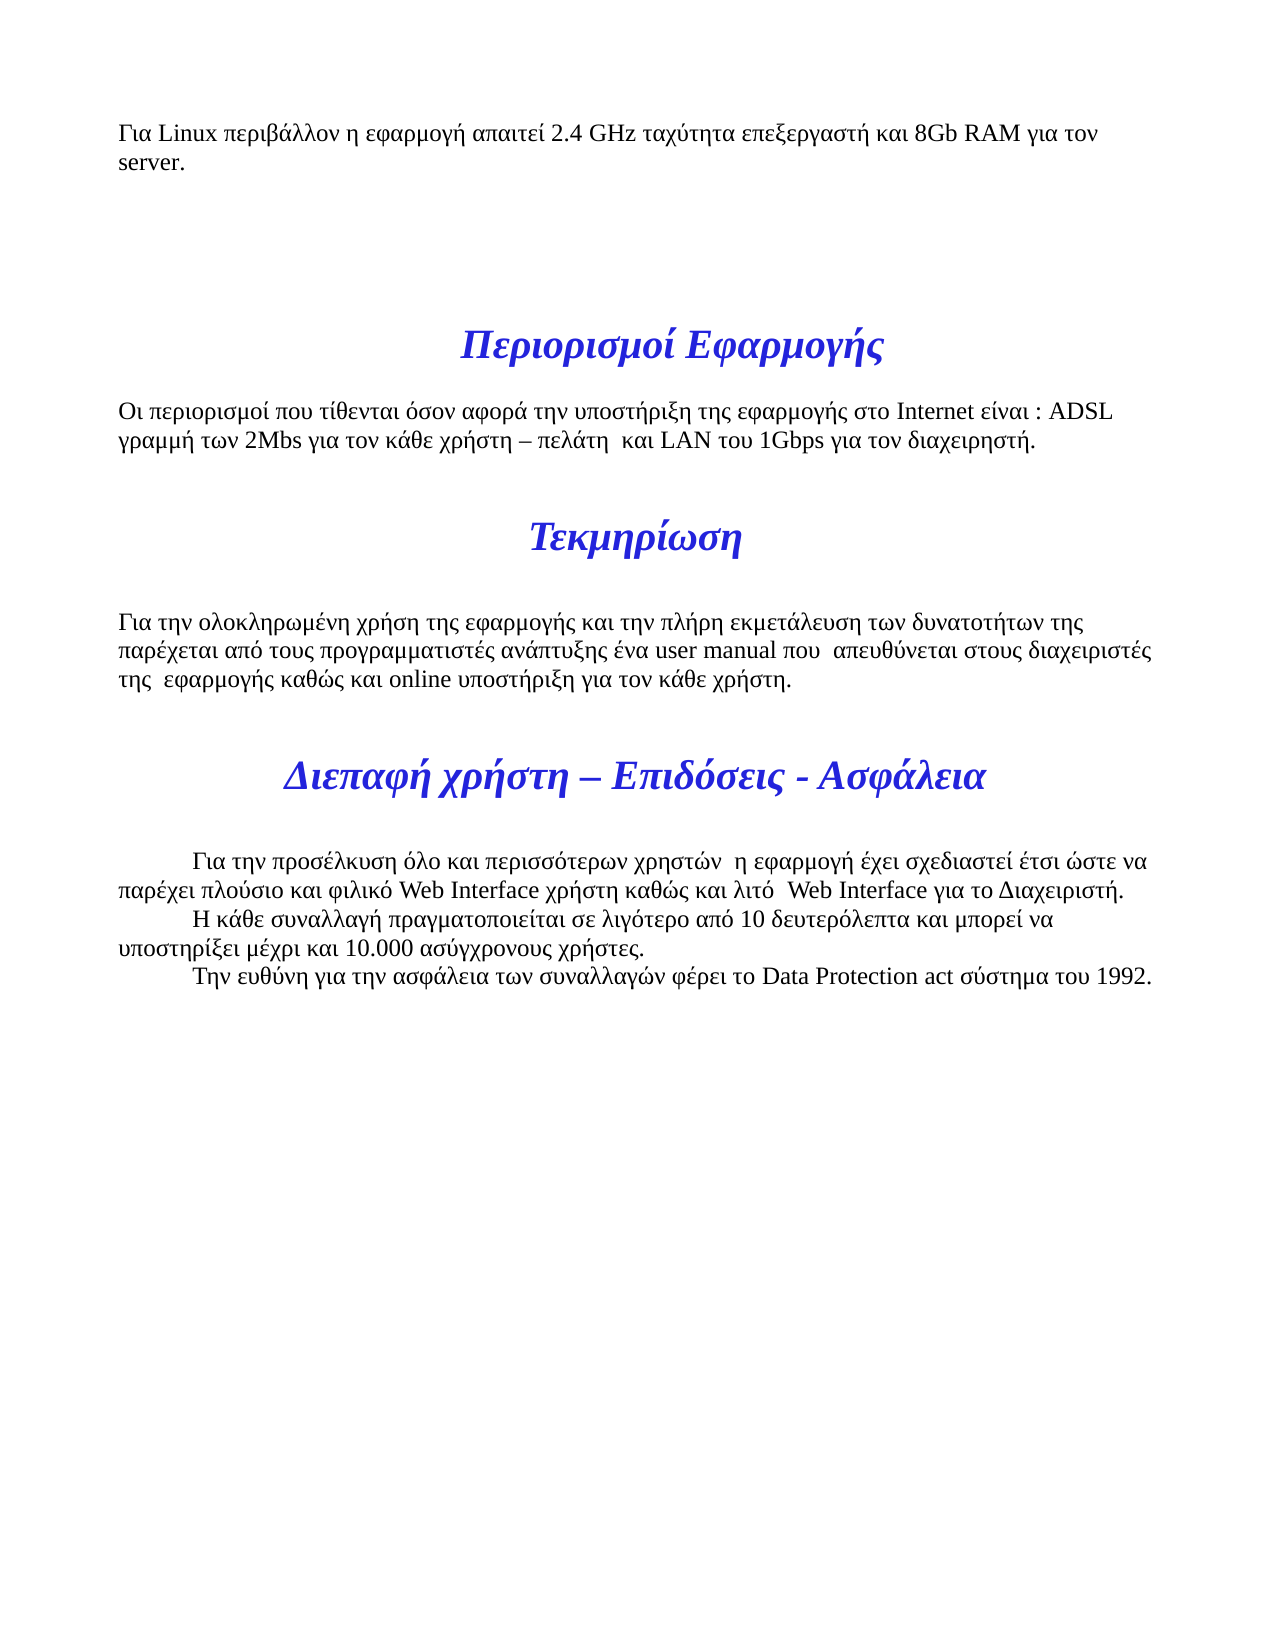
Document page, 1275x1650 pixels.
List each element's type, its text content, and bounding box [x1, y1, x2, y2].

text Για την ολοκληρωμένη χρήση της εφαρμογής και την πλήρη εκμετάλευση των δυνατοτήτων της παρέχεται από τους προγραμματιστές ανάπτυξης ένα user manual που απευθύνεται στους διαχειριστές της εφαρμογής καθώς και online υποστήριξη για τον κάθε χρήστη. [118, 607, 1157, 693]
text Περιορισμοί Εφαρμογής [118, 319, 1157, 367]
text Διεπαφή χρήστη – Επιδόσεις - Ασφάλεια [118, 751, 1157, 798]
text Για την προσέλκυση όλο και περισσότερων χρηστών η εφαρμογή έχει σχεδιαστεί έτσι ώστε να παρέχει πλούσιο και φιλικό Web Interface χρήστη καθώς και λιτό Web Interface για το Διαχειριστή. [118, 846, 1157, 904]
text Τεκμηρίωση [118, 511, 1157, 559]
text Οι περιορισμοί που τίθενται όσον αφορά την υποστήριξη της εφαρμογής στο Internet είναι : ADSL γραμμή των 2Mbs για τον κάθε χρήστη – πελάτη και LAN του 1Gbps για τον διαχειρηστή. [118, 396, 1157, 453]
text Την ευθύνη για την ασφάλεια των συναλλαγών φέρει το Data Protection act σύστημα του 1992. [118, 961, 1157, 990]
text Η κάθε συναλλαγή πραγματοποιείται σε λιγότερο από 10 δευτερόλεπτα και μπορεί να υποστηρίξει μέχρι και 10.000 ασύγχρονους χρήστες. [118, 904, 1157, 961]
text Για Linux περιβάλλον η εφαρμογή απαιτεί 2.4 GHz ταχύτητα επεξεργαστή και 8Gb RAM για τον server. [118, 118, 1157, 176]
